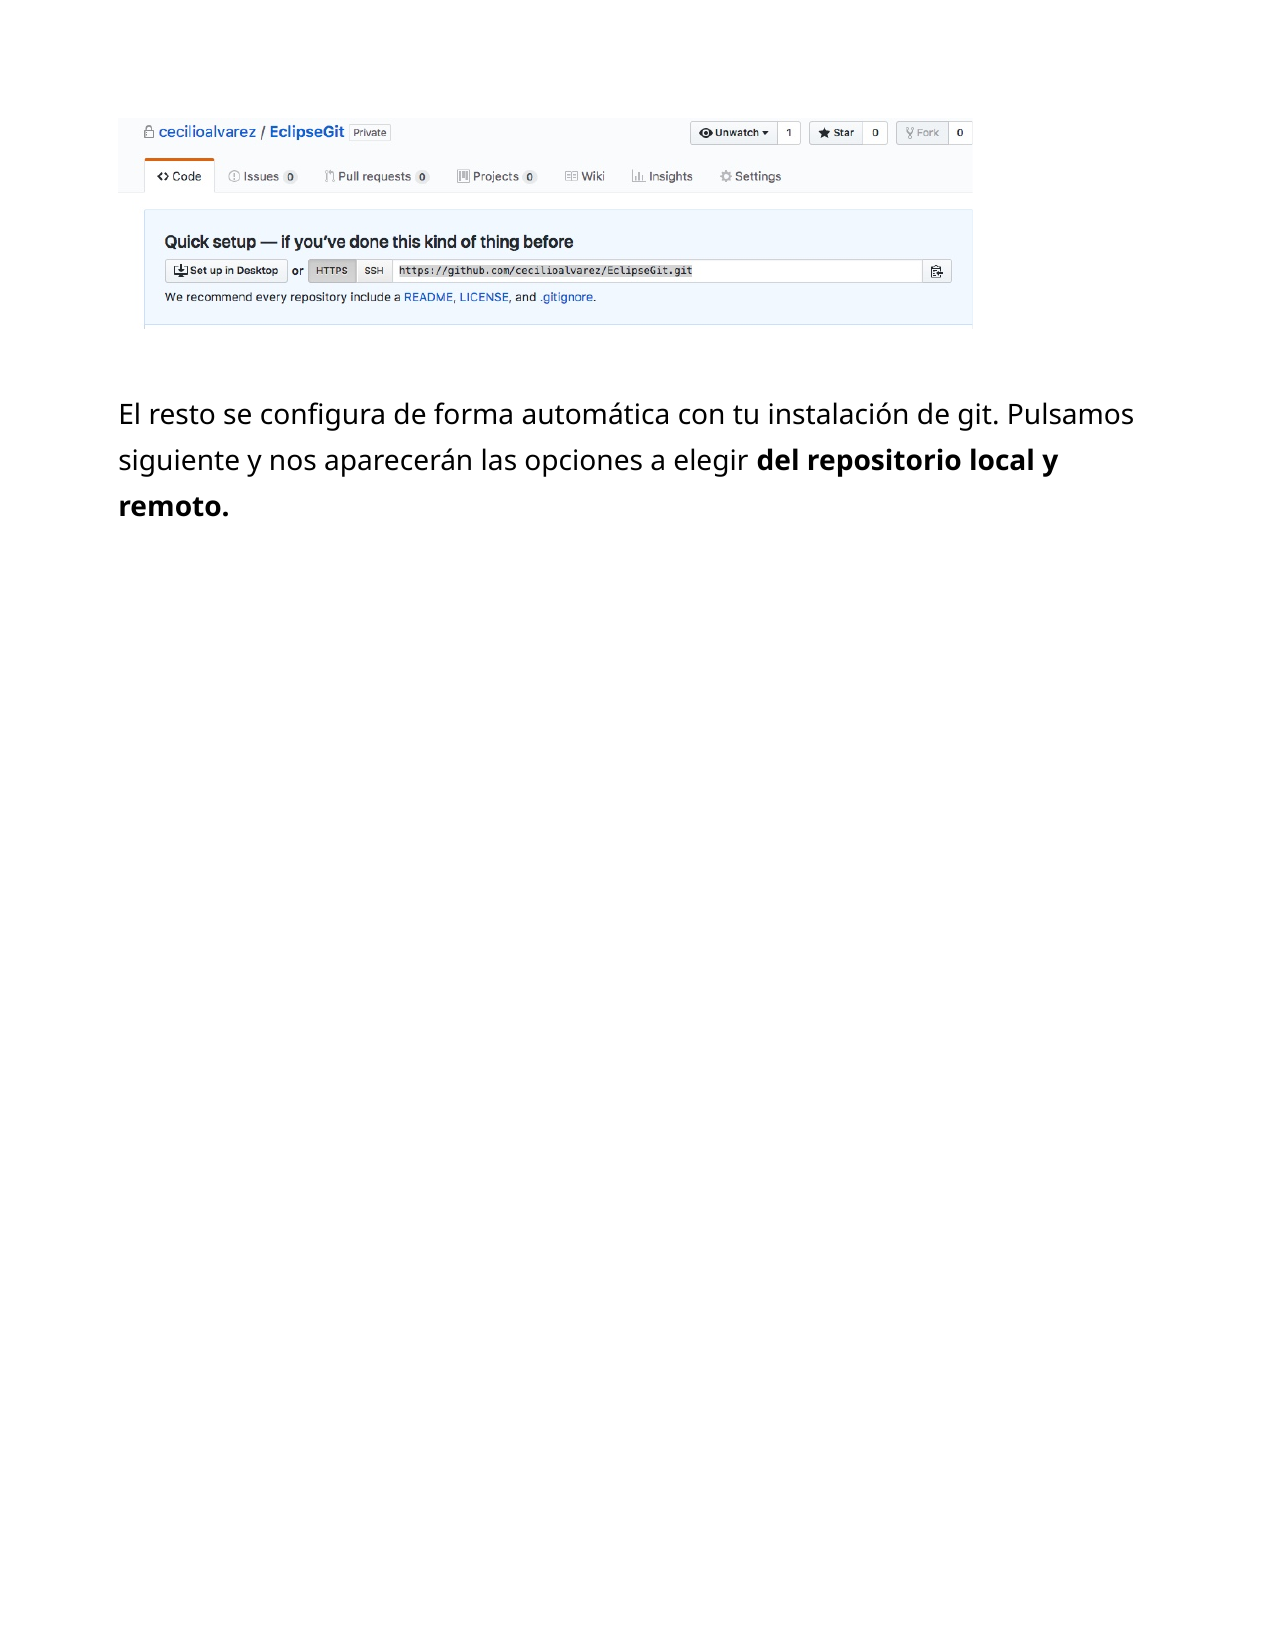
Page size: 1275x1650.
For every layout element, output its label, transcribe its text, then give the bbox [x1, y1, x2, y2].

text El resto se configura de forma automática con tu instalación de git. Pulsamos siguiente y nos aparecerán las opciones a elegir del repositorio local y remoto. [118, 394, 1157, 524]
picture [118, 118, 973, 329]
